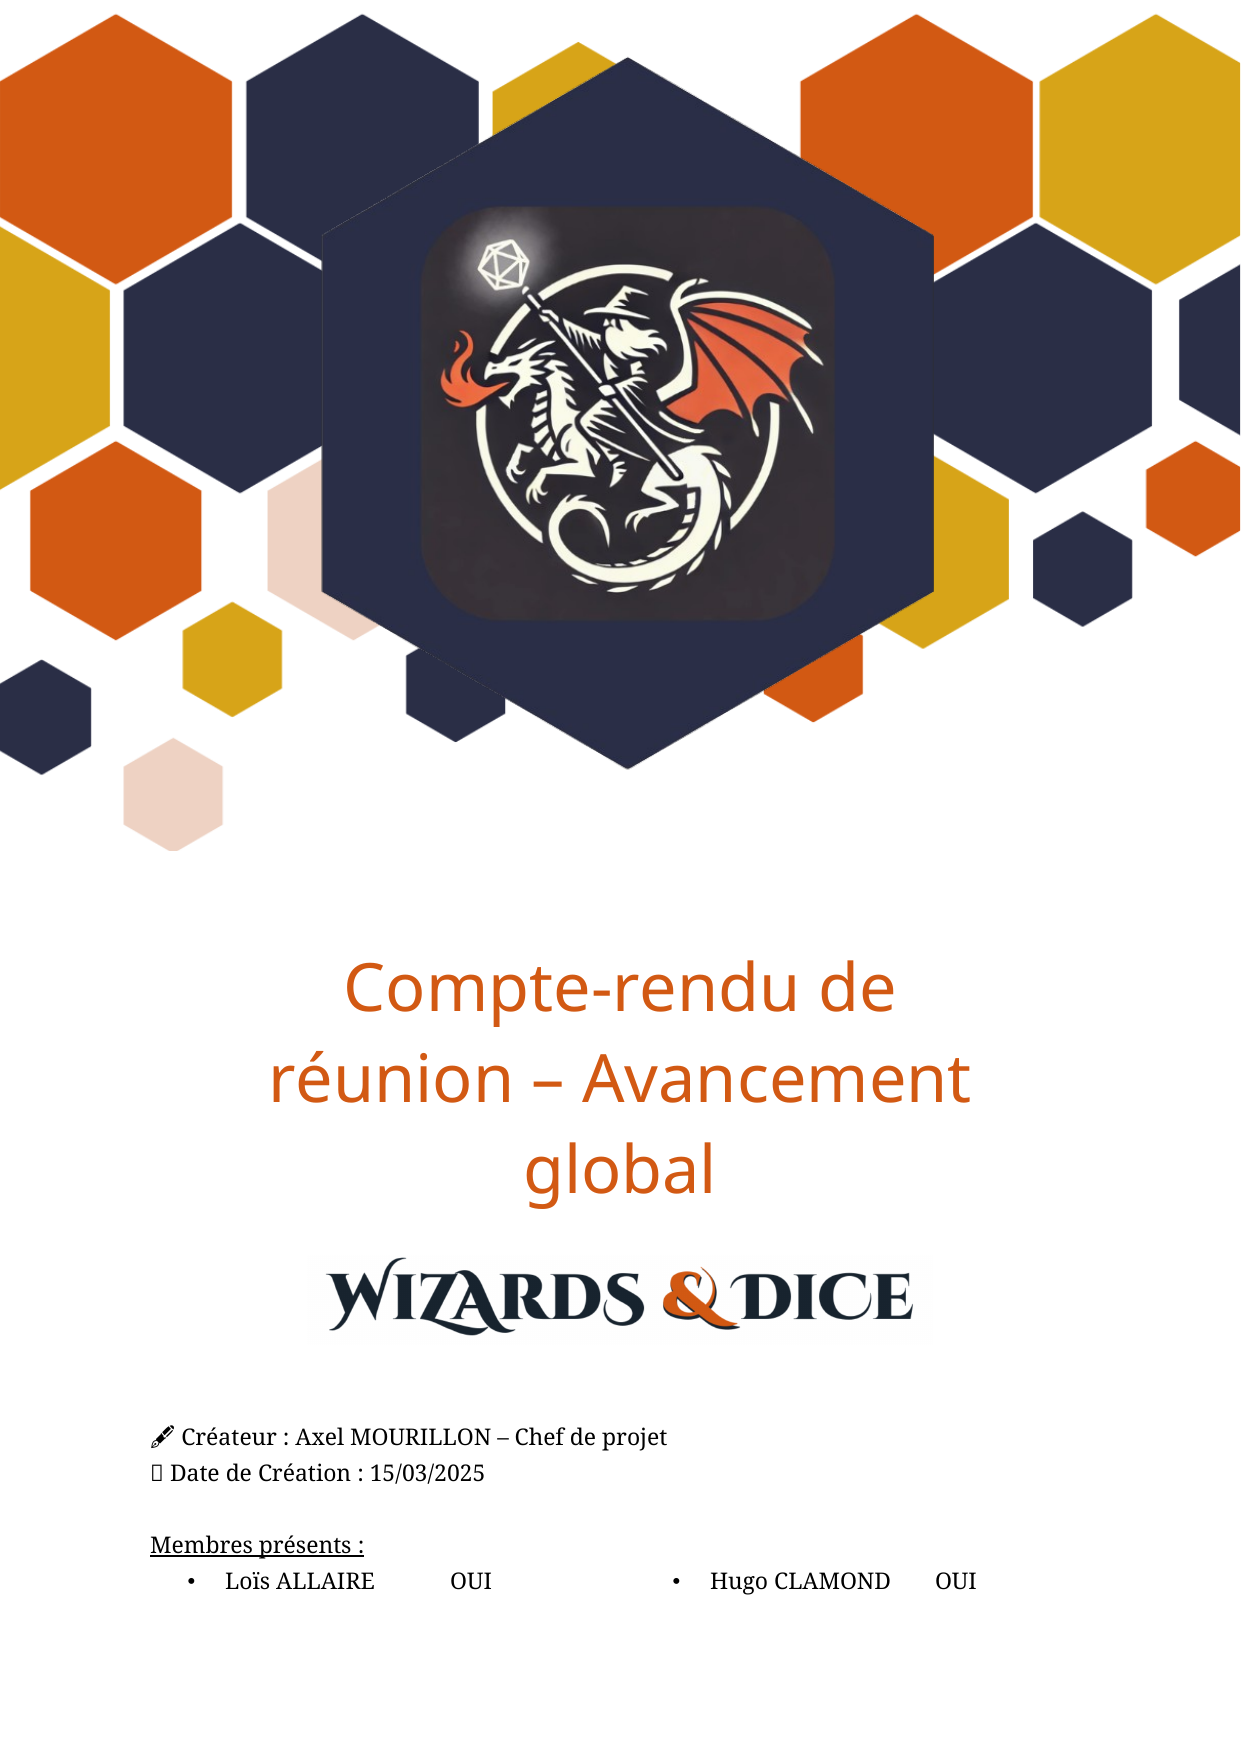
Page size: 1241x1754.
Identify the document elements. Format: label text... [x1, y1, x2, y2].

list Loïs ALLAIRE OUI [187, 1564, 605, 1596]
text 🖋️ Créateur : Axel MOURILLON – Chef de projet [150, 1421, 1090, 1452]
list Hugo CLAMOND OUI [672, 1564, 1090, 1596]
title Compte-rendu de réunion – Avancement global [150, 941, 1090, 1213]
picture [0, 0, 1241, 851]
picture [307, 1255, 934, 1345]
text 📅 Date de Création : 15/03/2025 [150, 1457, 1090, 1488]
text Membres présents : [150, 1529, 1090, 1560]
